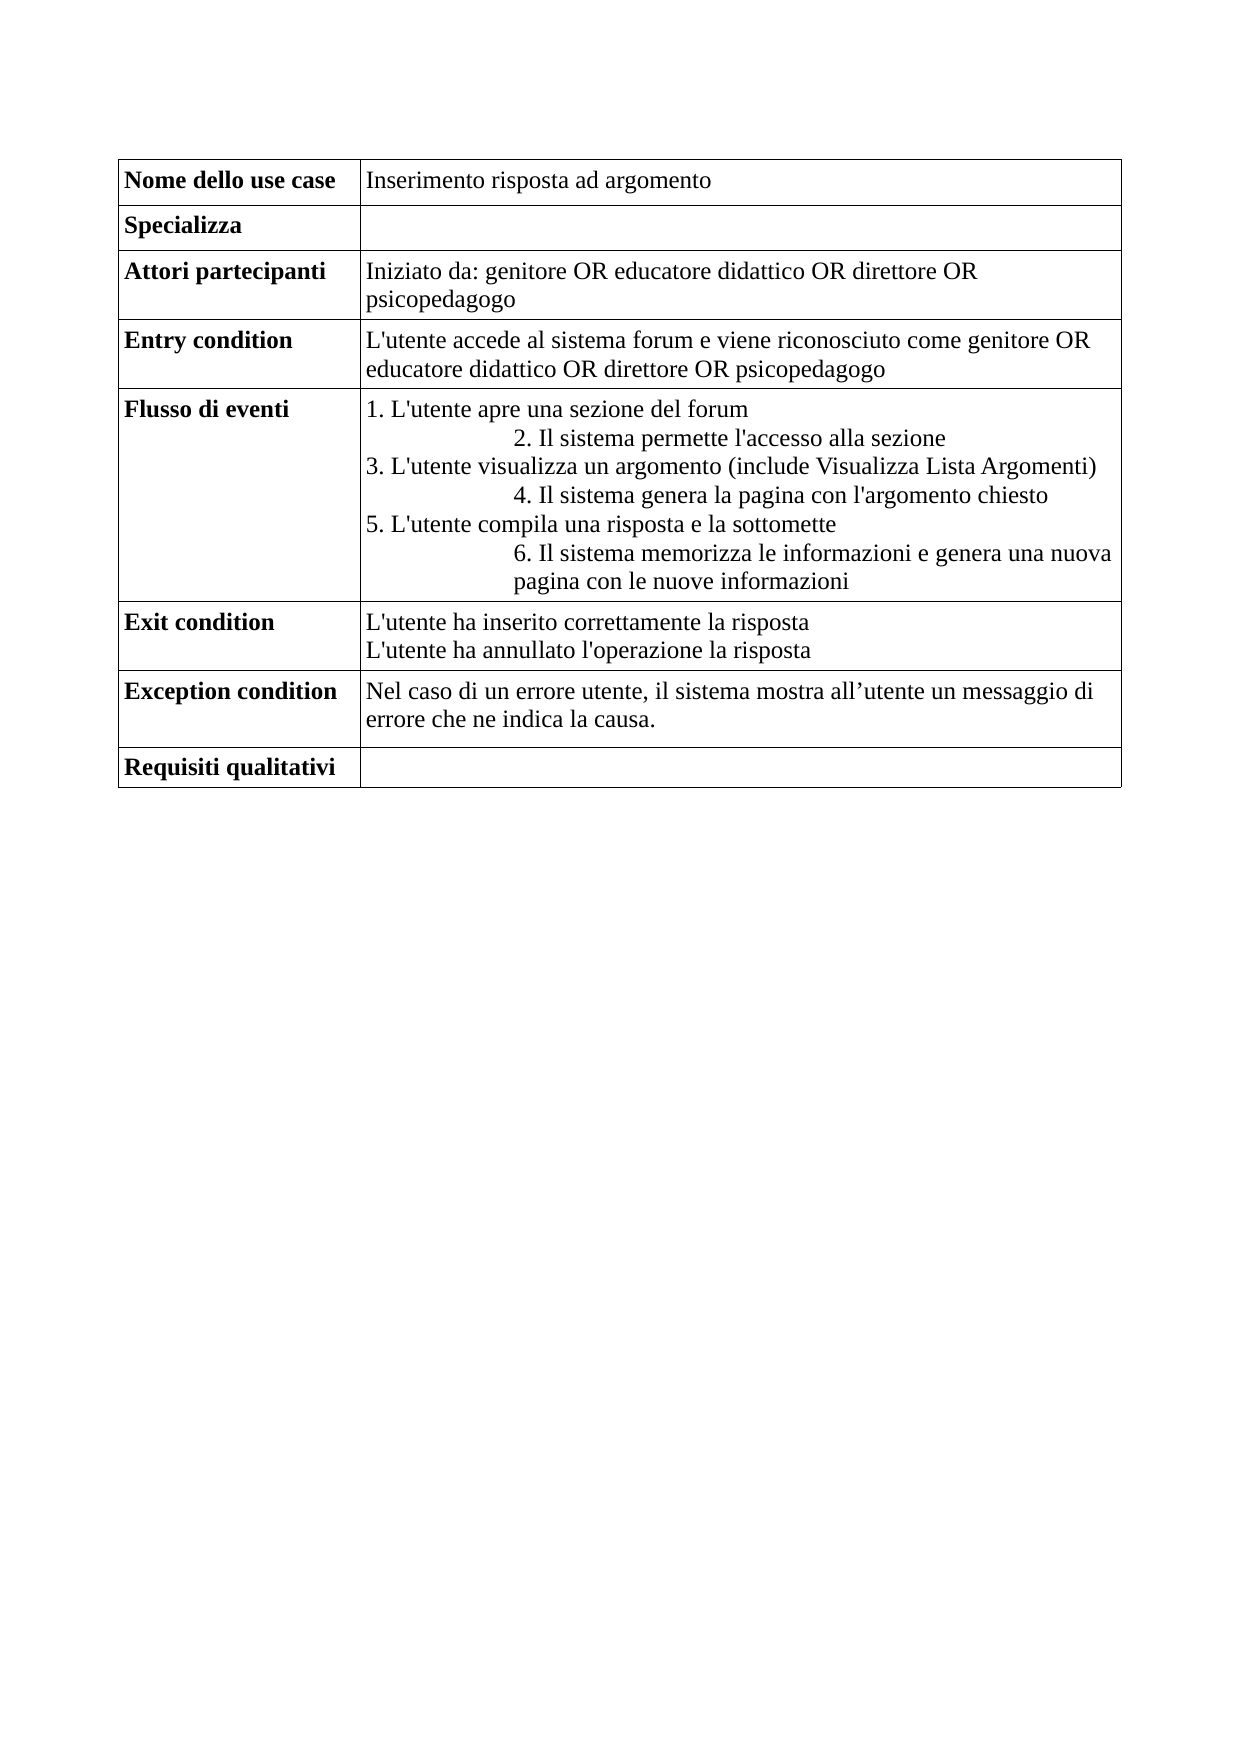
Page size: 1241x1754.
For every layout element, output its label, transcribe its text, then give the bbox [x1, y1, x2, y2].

table_cell L'utente apre una sezione del forum Il sistema permette l'accesso alla sezione L'utente visualizza un argomento (include Visualizza Lista Argomenti) Il sistema genera la pagina con l'argomento chiesto L'utente compila una risposta e la sottomette Il sistema memorizza le informazioni e genera una nuova pagina con le nuove informazioni [361, 389, 1121, 601]
table_cell Requisiti qualitativi [119, 748, 360, 787]
table_cell L'utente ha inserito correttamente la risposta L'utente ha annullato l'operazione la risposta [361, 602, 1121, 670]
table_header Nome dello use case [119, 160, 360, 205]
table_cell Flusso di eventi [119, 389, 360, 601]
table_cell Entry condition [119, 320, 360, 388]
table_cell Iniziato da: genitore OR educatore didattico OR direttore OR psicopedagogo [361, 251, 1121, 319]
table_cell Nel caso di un errore utente, il sistema mostra all’utente un messaggio di errore che ne indica la causa. [361, 671, 1121, 747]
table_header Inserimento risposta ad argomento [361, 160, 1121, 205]
table_cell [361, 748, 1121, 787]
table_cell [361, 206, 1121, 250]
table_cell Exception condition [119, 671, 360, 747]
table_cell Exit condition [119, 602, 360, 670]
table_cell L'utente accede al sistema forum e viene riconosciuto come genitore OR educatore didattico OR direttore OR psicopedagogo [361, 320, 1121, 388]
table_cell Specializza [119, 206, 360, 250]
table_cell Attori partecipanti [119, 251, 360, 319]
